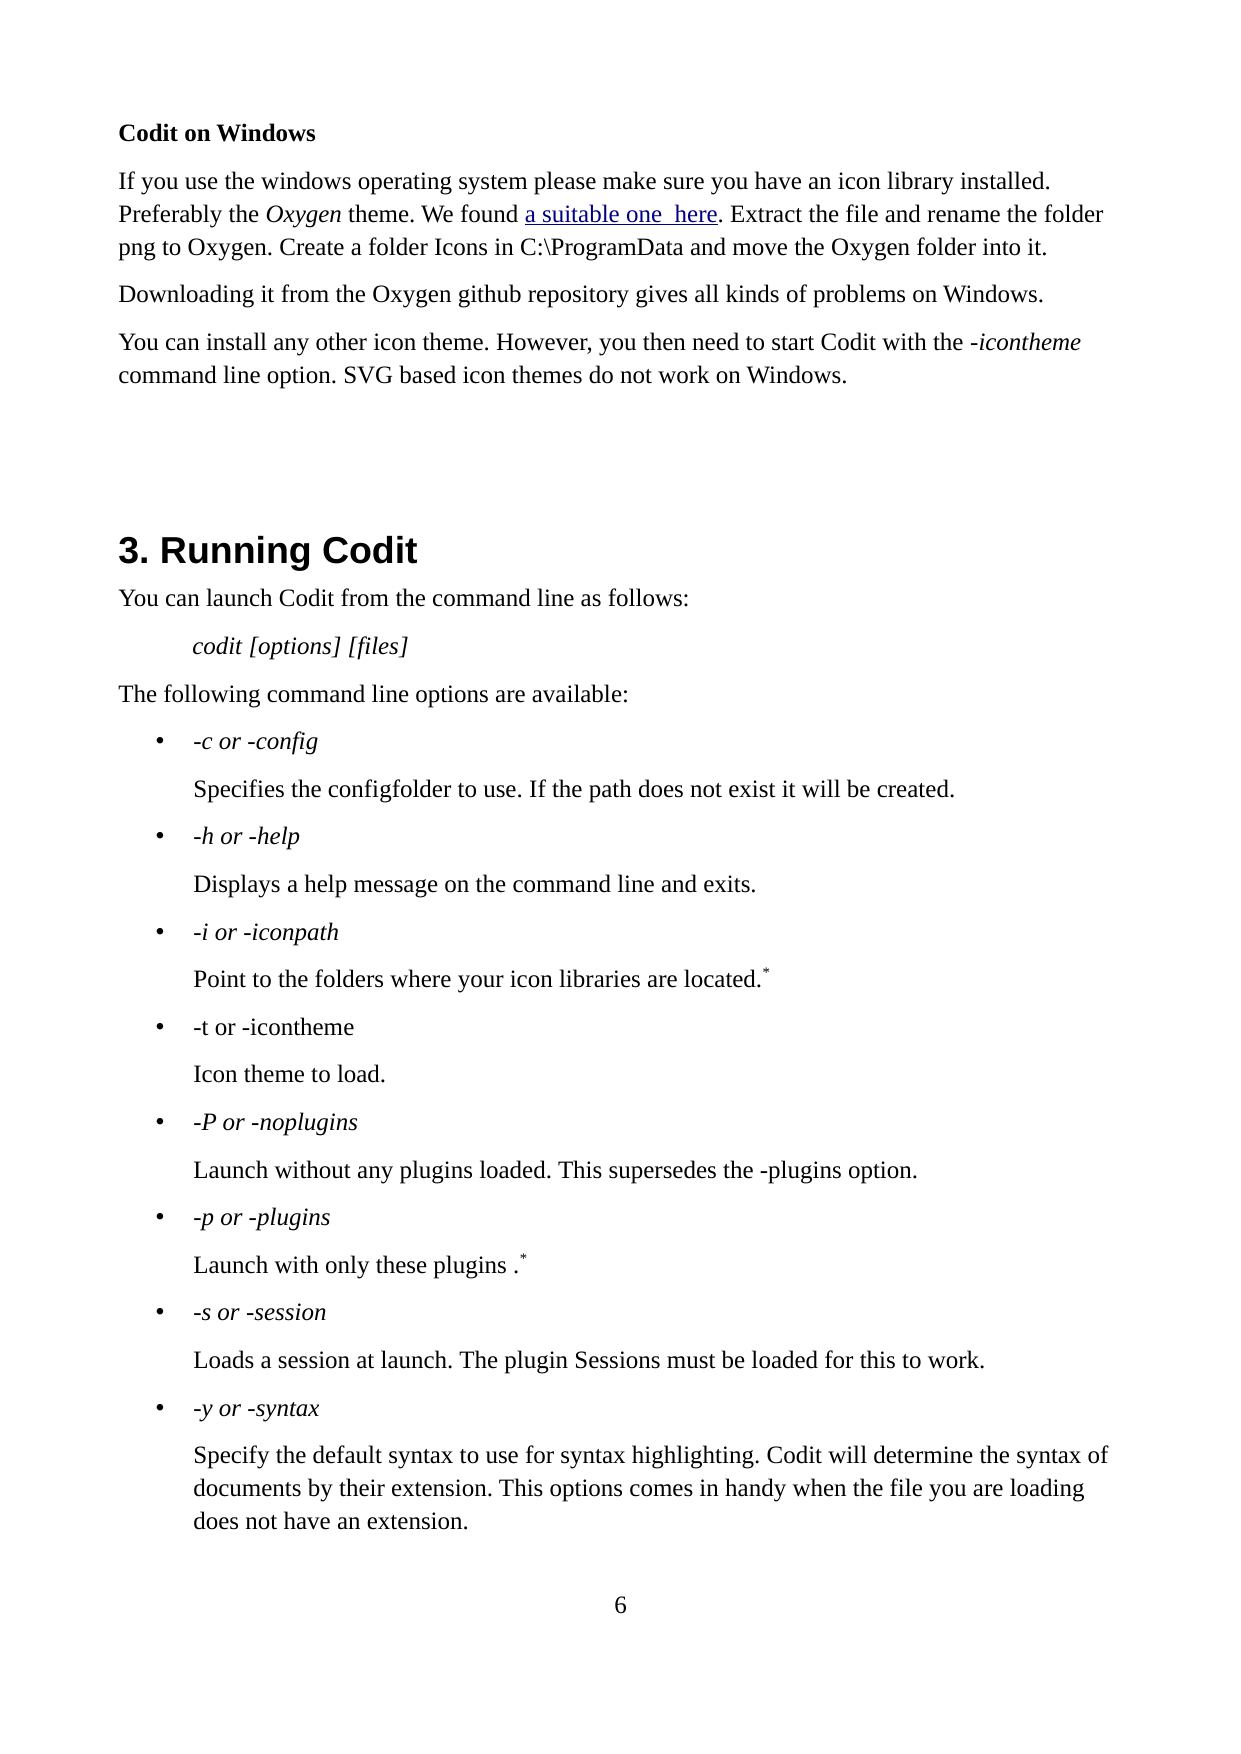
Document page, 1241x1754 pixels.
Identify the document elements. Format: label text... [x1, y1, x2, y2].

list Specify the default syntax to use for syntax highlighting. Codit will determine the syntax of documents by their extension. This options comes in handy when the file you are loading does not have an extension. [156, 1440, 1122, 1535]
text Downloading it from the Oxygen github repository gives all kinds of problems on Windows. [118, 279, 1122, 308]
list Launch with only these plugins .* [156, 1250, 1122, 1279]
text You can install any other icon theme. However, you then need to start Codit with the -icontheme command line option. SVG based icon themes do not work on Windows. [118, 327, 1122, 389]
subtitle 3. Running Codit [118, 528, 1122, 571]
list Displays a help message on the command line and exits. [156, 869, 1122, 898]
list -c or -config [156, 726, 1122, 755]
text codit [options] [files] [118, 631, 1122, 660]
list -y or -syntax [156, 1393, 1122, 1421]
text The following command line options are available: [118, 679, 1122, 707]
list -p or -plugins [156, 1202, 1122, 1231]
list -t or -icontheme [156, 1012, 1122, 1041]
text You can launch Codit from the command line as follows: [118, 583, 1122, 612]
list Point to the folders where your icon libraries are located.* [156, 964, 1122, 993]
text If you use the windows operating system please make sure you have an icon library installed. Preferably the Oxygen theme. We found a suitable one here. Extract the file and rename the folder png to Oxygen. Create a folder Icons in C:\ProgramData and move the Oxygen folder into it. [118, 166, 1122, 261]
list Launch without any plugins loaded. This supersedes the -plugins option. [156, 1155, 1122, 1183]
list Icon theme to load. [156, 1059, 1122, 1088]
list Loads a session at launch. The plugin Sessions must be loaded for this to work. [156, 1345, 1122, 1374]
list Specifies the configfolder to use. If the path does not exist it will be created. [156, 774, 1122, 803]
list -h or -help [156, 821, 1122, 850]
list -i or -iconpath [156, 917, 1122, 945]
list -P or -noplugins [156, 1107, 1122, 1136]
list -s or -session [156, 1297, 1122, 1326]
text Codit on Windows [118, 118, 1122, 147]
